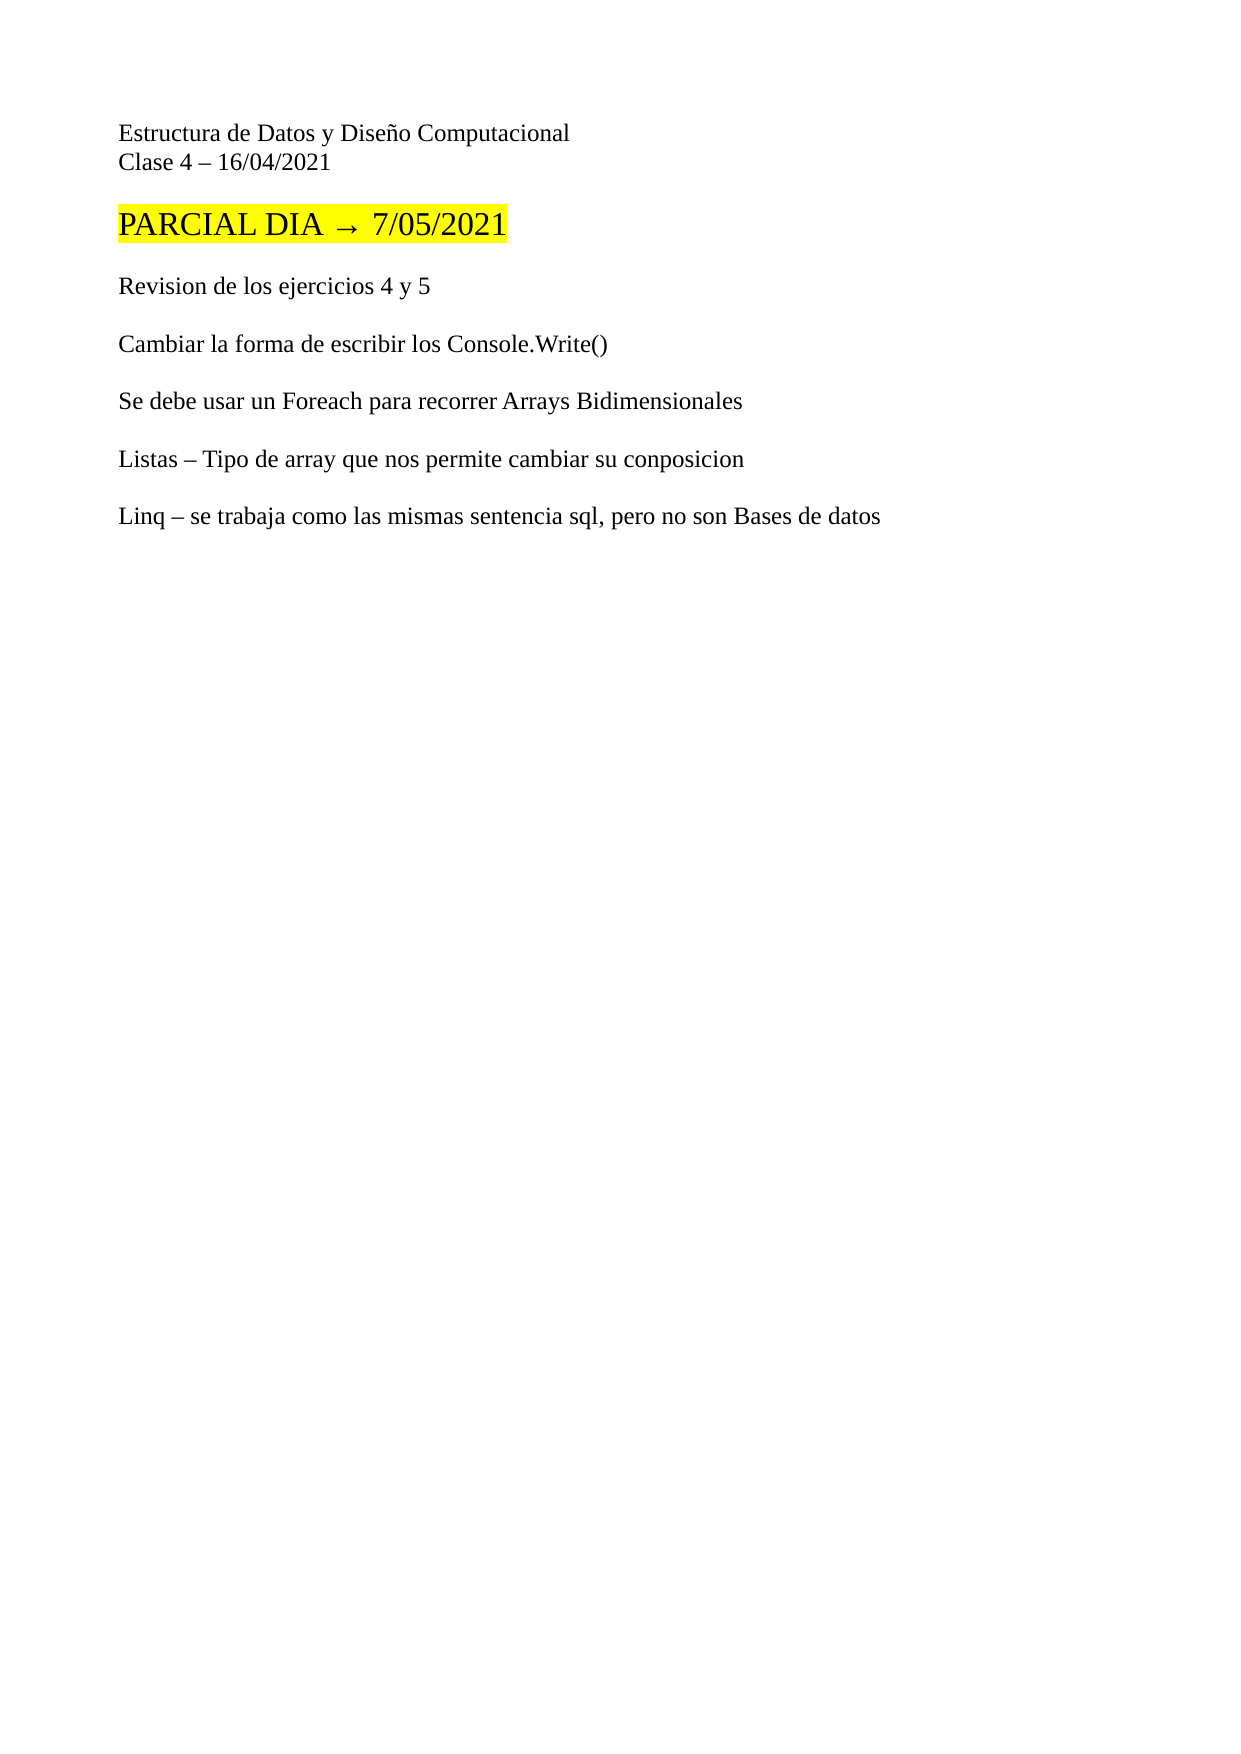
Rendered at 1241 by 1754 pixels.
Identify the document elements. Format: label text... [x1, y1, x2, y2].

text Clase 4 – 16/04/2021 [118, 147, 1122, 176]
text Estructura de Datos y Diseño Computacional [118, 118, 1122, 147]
text Se debe usar un Foreach para recorrer Arrays Bidimensionales [118, 386, 1122, 415]
text Linq – se trabaja como las mismas sentencia sql, pero no son Bases de datos [118, 501, 1122, 530]
text Revision de los ejercicios 4 y 5 [118, 271, 1122, 300]
text PARCIAL DIA → 7/05/2021 [118, 204, 1122, 243]
text Listas – Tipo de array que nos permite cambiar su conposicion [118, 444, 1122, 473]
text Cambiar la forma de escribir los Console.Write() [118, 329, 1122, 358]
